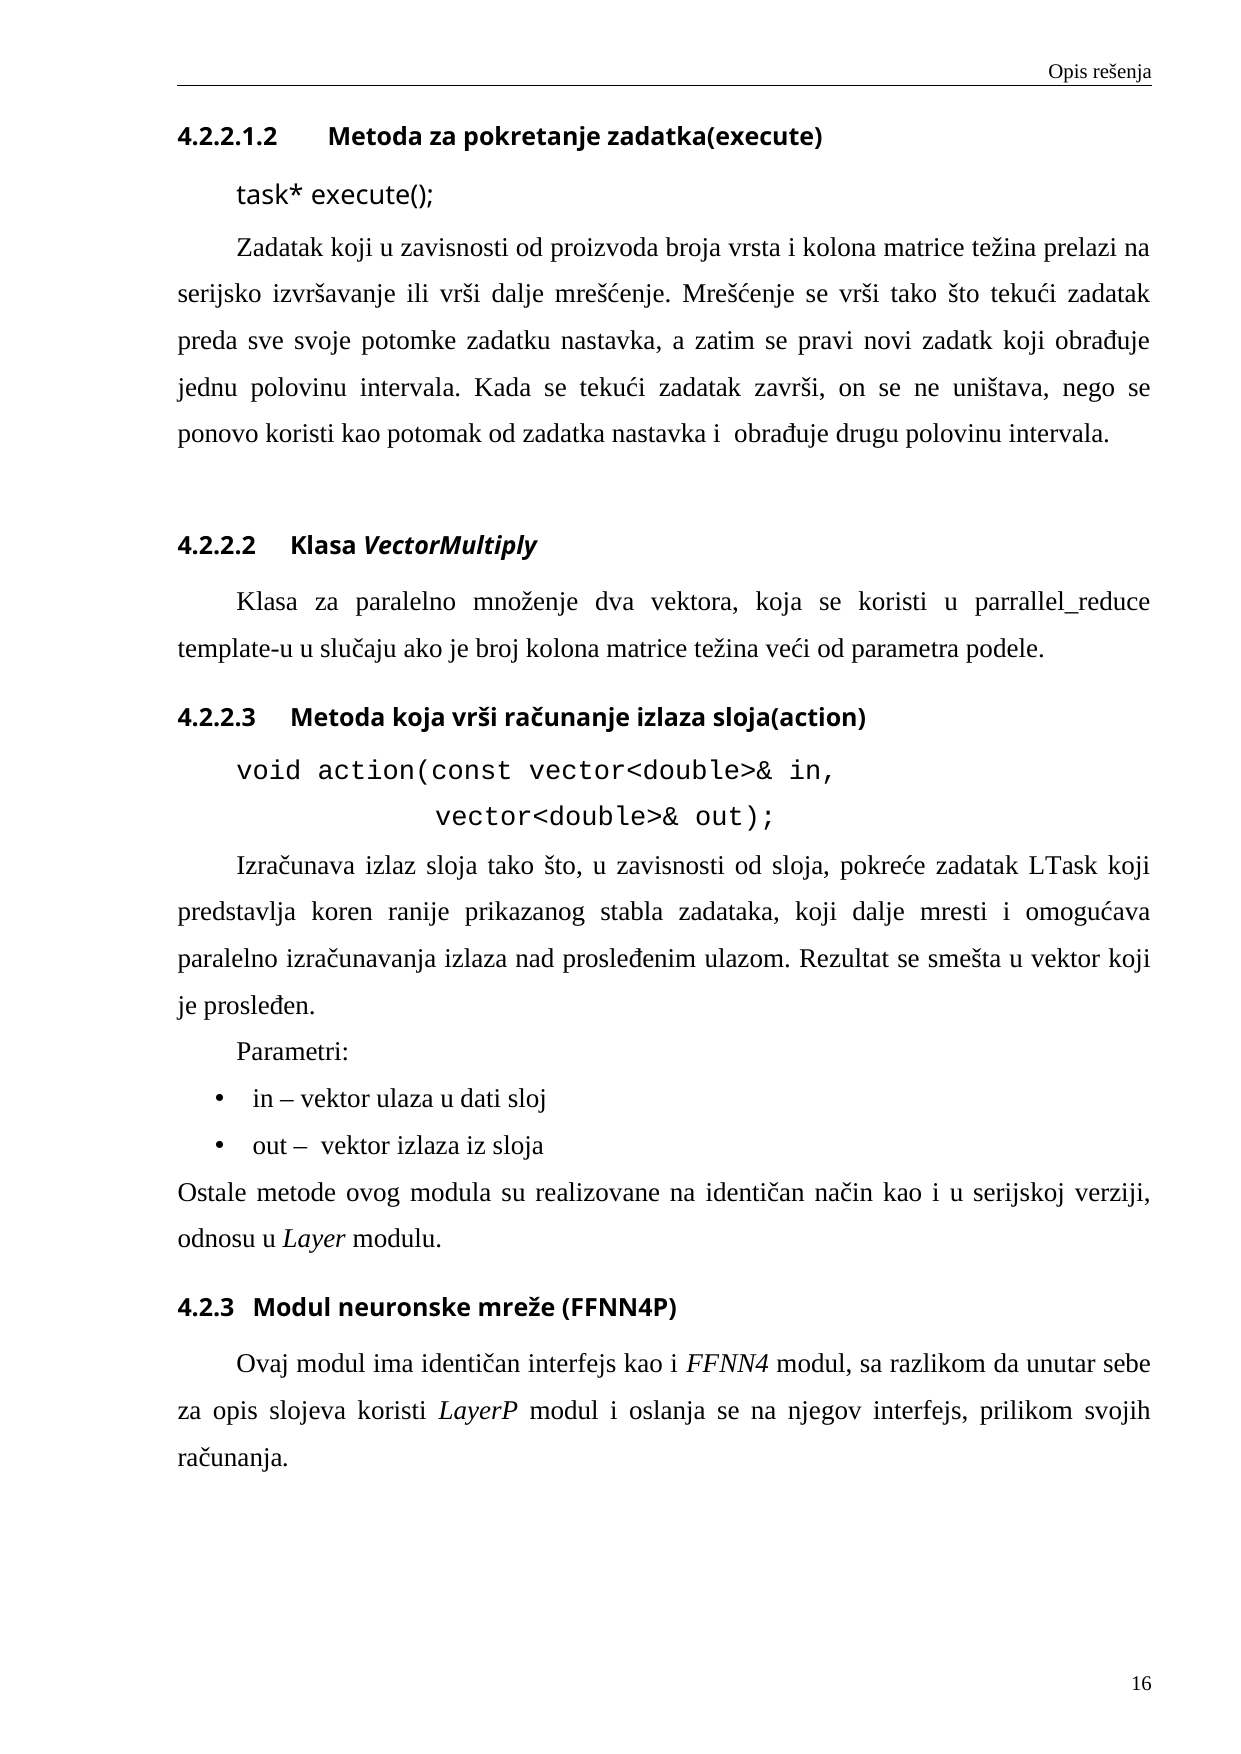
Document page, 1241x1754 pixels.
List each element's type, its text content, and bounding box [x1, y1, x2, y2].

text Klasa za paralelno množenje dva vektora, koja se koristi u parrallel_reduce template-u u slučaju ako je broj kolona matrice težina veći od parametra podele. [177, 585, 1152, 663]
text vector<double>& out); [177, 803, 1152, 833]
text task* execute(); [177, 175, 1152, 212]
subtitle Metoda za pokretanje zadatka(execute) [177, 118, 1152, 152]
text Ovaj modul ima identičan interfejs kao i FFNN4 modul, sa razlikom da unutar sebe za opis slojeva koristi LayerP modul i oslanja se na njegov interfejs, prilikom svojih računanja. [177, 1347, 1152, 1472]
text Ostale metode ovog modula su realizovane na identičan način kao i u serijskoj verziji, odnosu u Layer modulu. [177, 1176, 1152, 1254]
text Izračunava izlaz sloja tako što, u zavisnosti od sloja, pokreće zadatak LTask koji predstavlja koren ranije prikazanog stabla zadataka, koji dalje mresti i omogućava paralelno izračunavanja izlaza nad prosleđenim ulazom. Rezultat se smešta u vektor koji je prosleđen. [177, 849, 1152, 1020]
list in – vektor ulaza u dati sloj [215, 1082, 1152, 1113]
text Zadatak koji u zavisnosti od proizvoda broja vrsta i kolona matrice težina prelazi na serijsko izvršavanje ili vrši dalje mrešćenje. Mrešćenje se vrši tako što tekući zadatak preda sve svoje potomke zadatku nastavka, a zatim se pravi novi zadatk koji obrađuje jednu polovinu intervala. Kada se tekući zadatak završi, on se ne uništava, nego se ponovo koristi kao potomak od zadatka nastavka i obrađuje drugu polovinu intervala. [177, 231, 1152, 448]
subtitle Modul neuronske mreže (FFNN4P) [177, 1290, 1152, 1324]
subtitle Metoda koja vrši računanje izlaza sloja(action) [177, 699, 1152, 733]
subtitle Klasa VectorMultiply [177, 528, 1152, 562]
text Parametri: [177, 1036, 1152, 1067]
text void action(const vector<double>& in, [177, 757, 1152, 787]
list out – vektor izlaza iz sloja [215, 1129, 1152, 1160]
